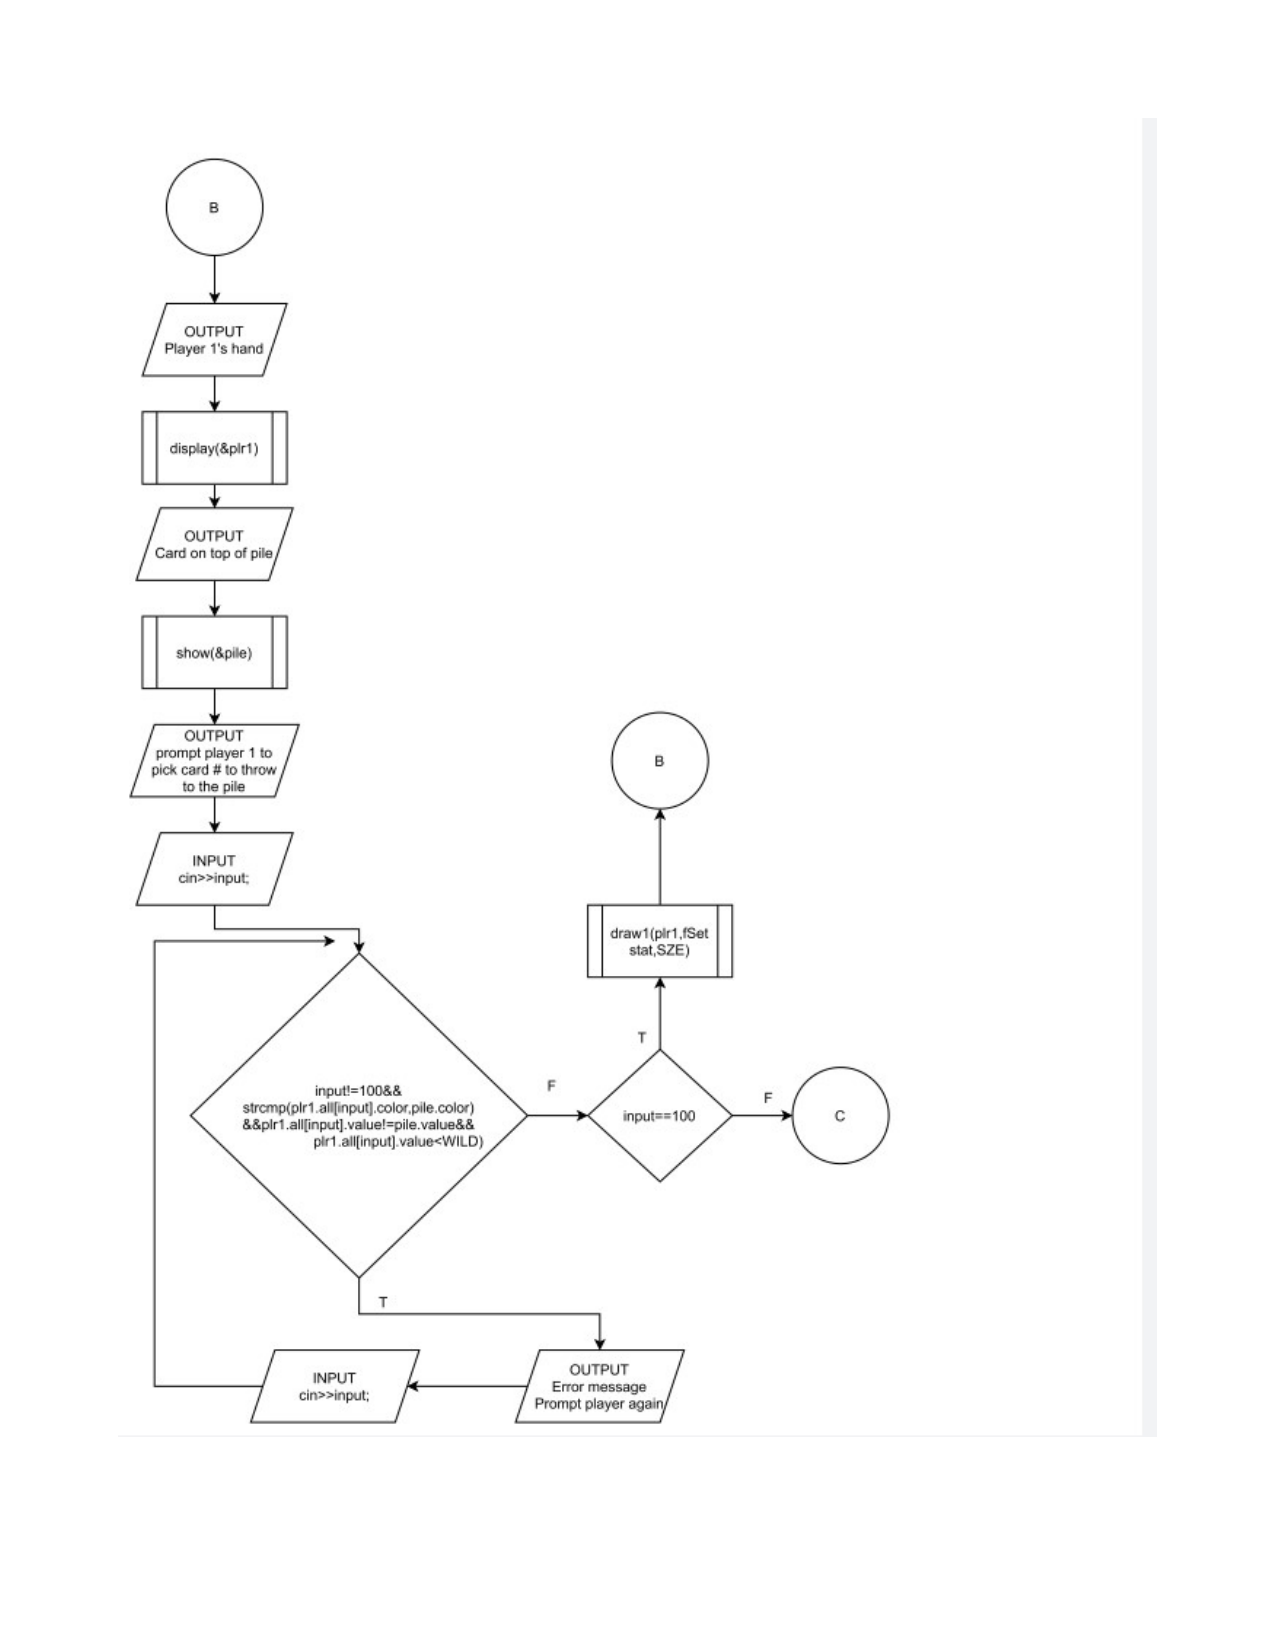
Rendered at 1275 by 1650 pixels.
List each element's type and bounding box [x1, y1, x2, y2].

picture [118, 118, 1157, 1437]
